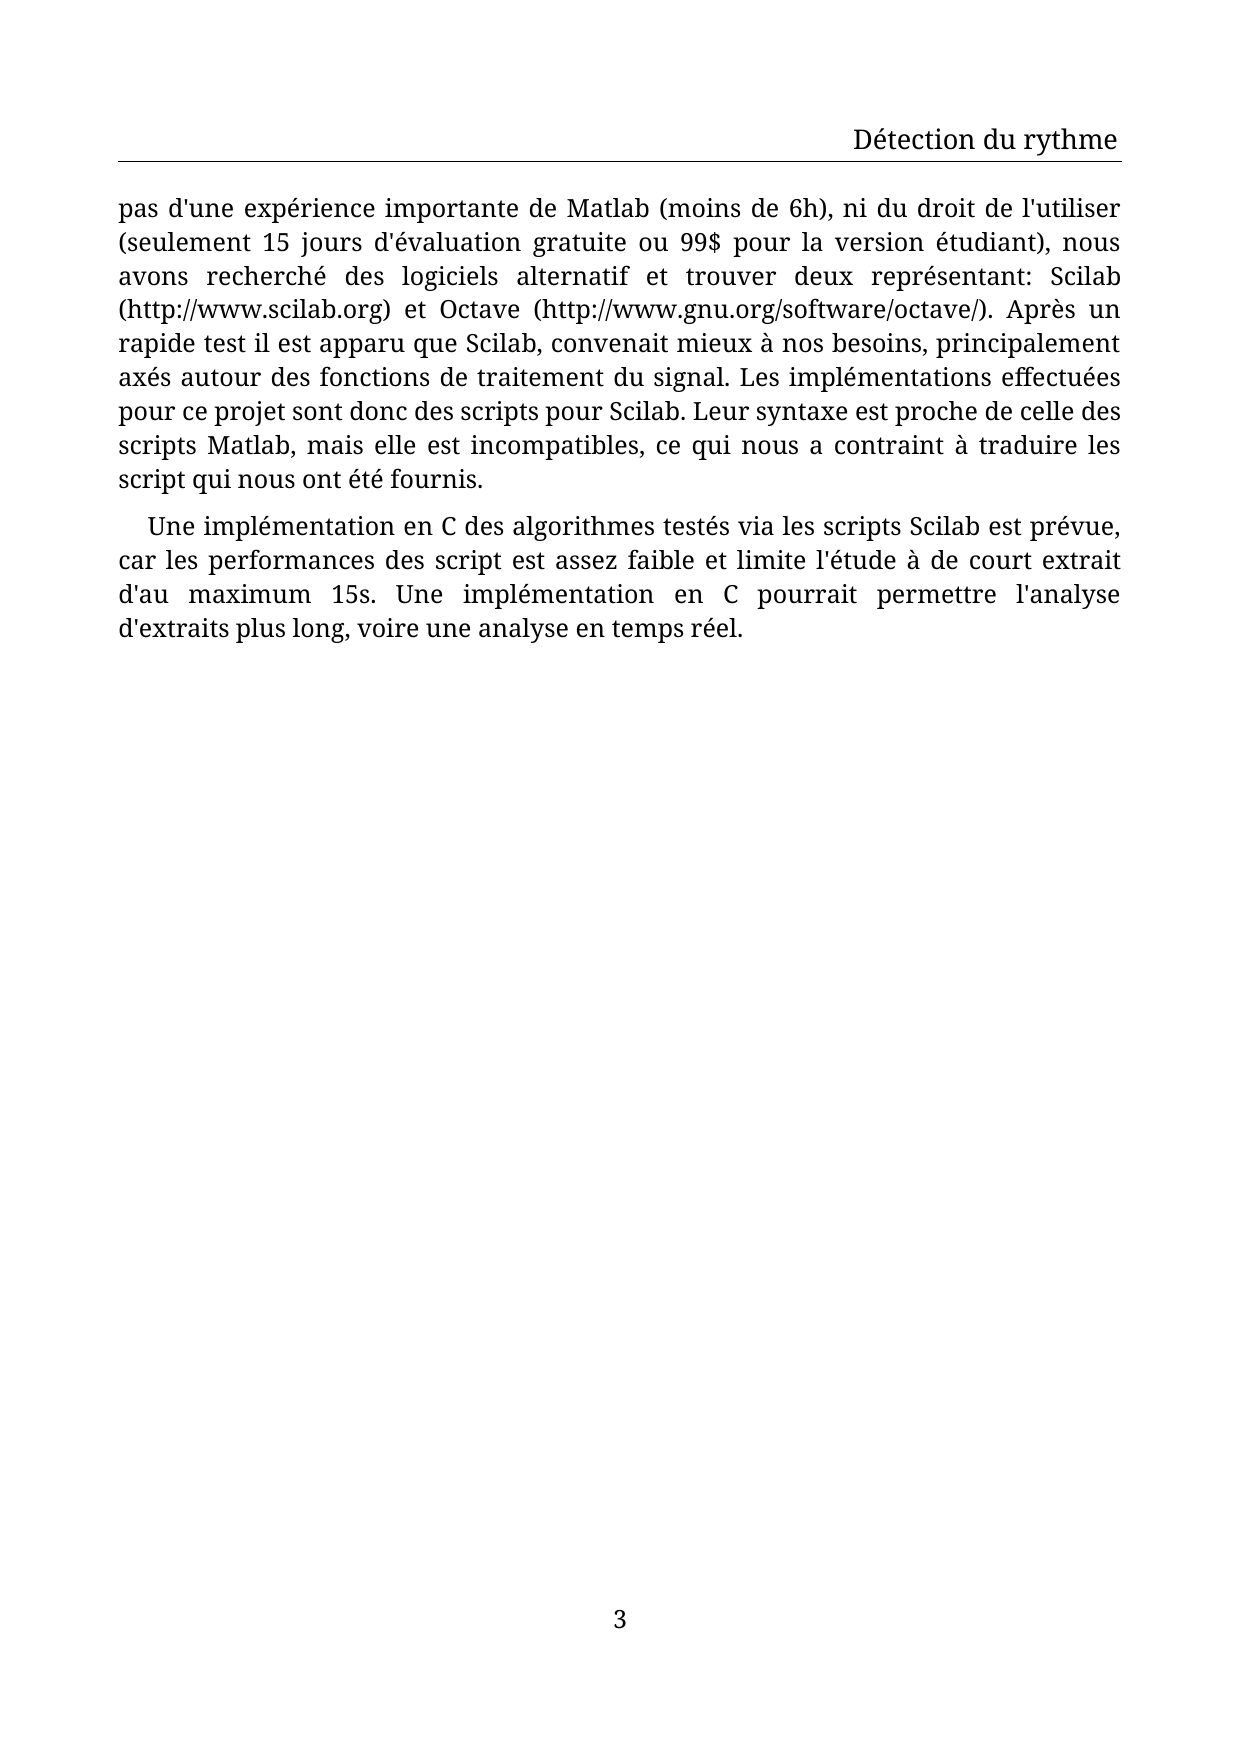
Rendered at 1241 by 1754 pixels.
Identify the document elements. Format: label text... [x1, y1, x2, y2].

text Une implémentation en C des algorithmes testés via les scripts Scilab est prévue, car les performances des script est assez faible et limite l'étude à de court extrait d'au maximum 15s. Une implémentation en C pourrait permettre l'analyse d'extraits plus long, voire une analyse en temps réel. [118, 508, 1122, 644]
text pas d'une expérience importante de Matlab (moins de 6h), ni du droit de l'utiliser (seulement 15 jours d'évaluation gratuite ou 99$ pour la version étudiant), nous avons recherché des logiciels alternatif et trouver deux représentant: Scilab (http://www.scilab.org) et Octave (http://www.gnu.org/software/octave/). Après un rapide test il est apparu que Scilab, convenait mieux à nos besoins, principalement axés autour des fonctions de traitement du signal. Les implémentations effectuées pour ce projet sont donc des scripts pour Scilab. Leur syntaxe est proche de celle des scripts Matlab, mais elle est incompatibles, ce qui nous a contraint à traduire les script qui nous ont été fournis. [118, 190, 1122, 496]
